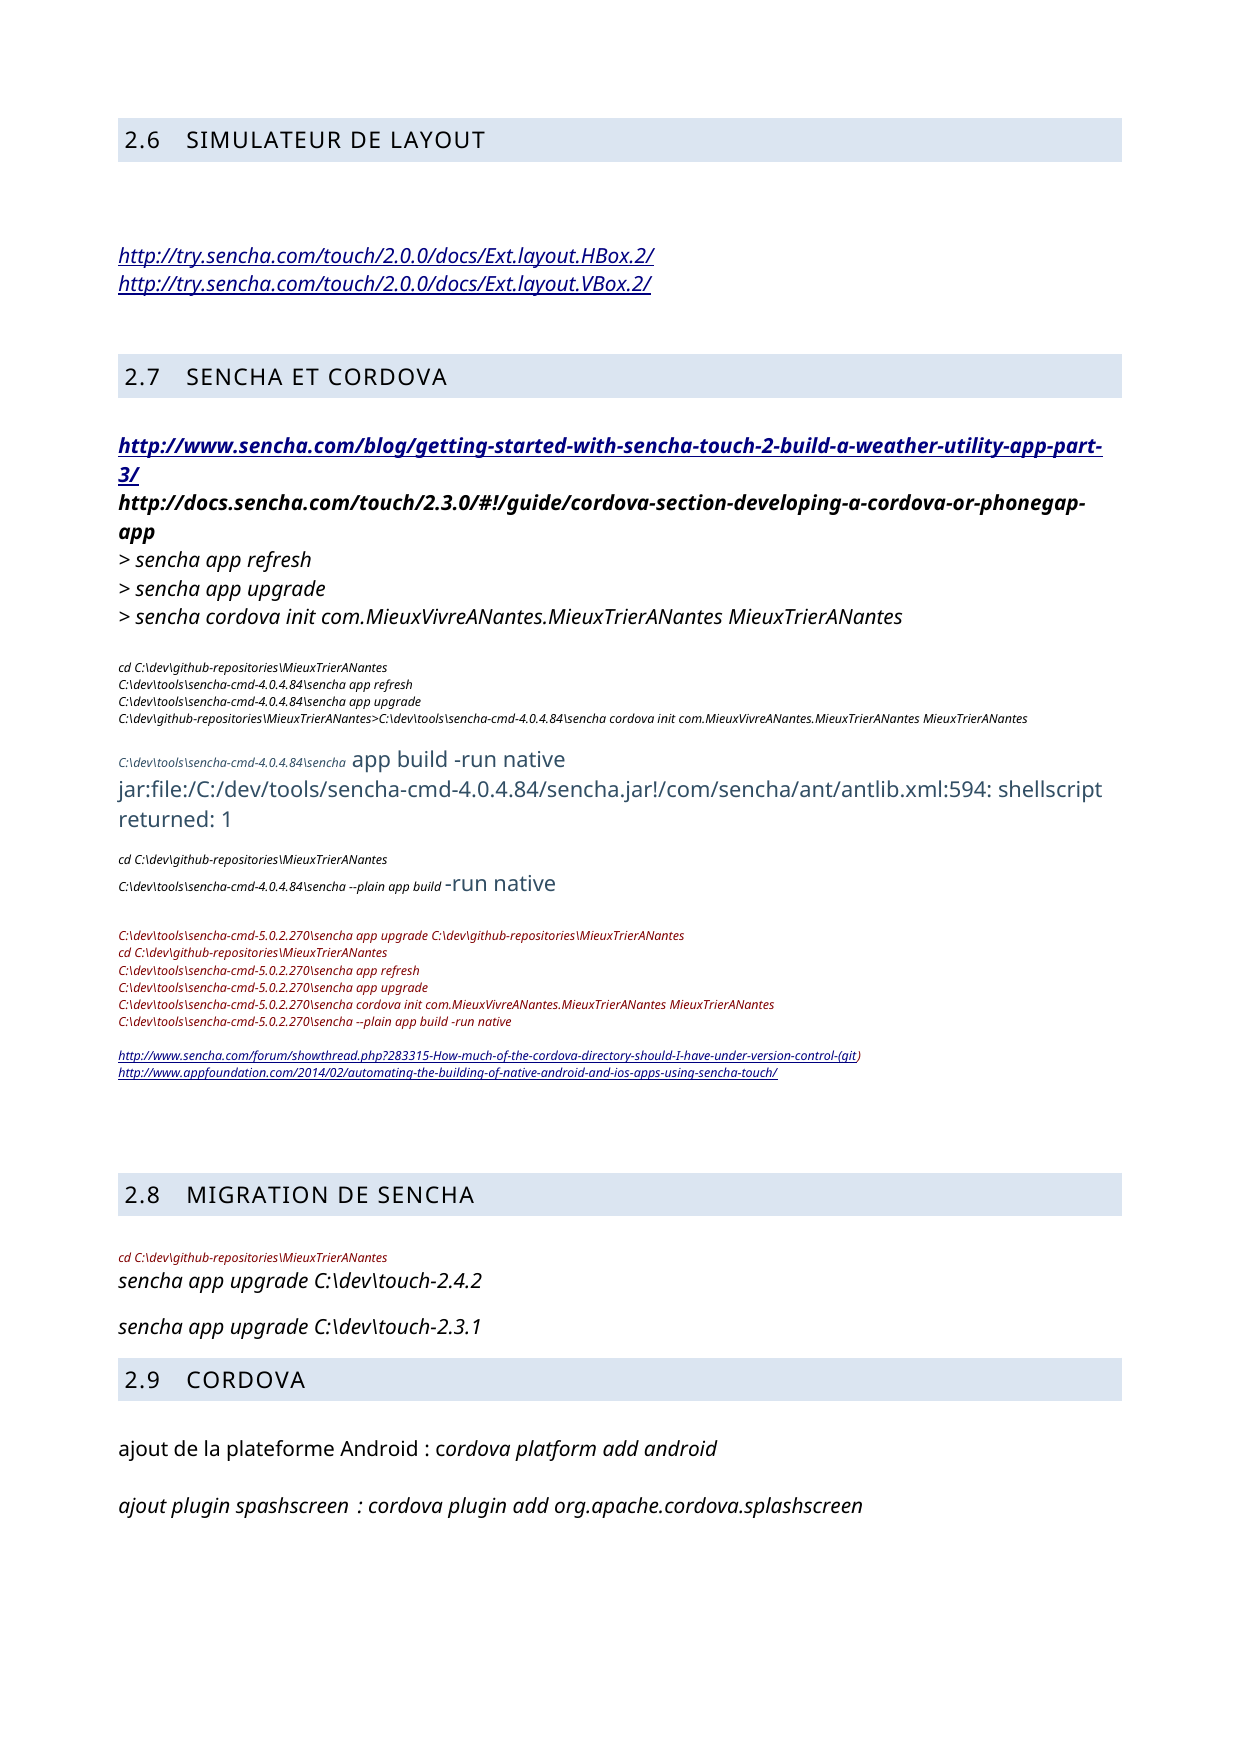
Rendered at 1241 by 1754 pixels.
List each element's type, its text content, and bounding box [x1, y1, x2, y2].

text C:\dev\tools\sencha-cmd-5.0.2.270\sencha app upgrade [118, 979, 1122, 996]
text > sencha cordova init com.MieuxVivreANantes.MieuxTrierANantes MieuxTrierANantes [118, 602, 1122, 631]
text sencha app upgrade C:\dev\touch-2.4.2 [118, 1267, 1122, 1295]
text cd C:\dev\github-repositories\MieuxTrierANantes [118, 659, 1122, 676]
text cd C:\dev\github-repositories\MieuxTrierANantes [118, 944, 1122, 962]
text ajout plugin spashscreen : cordova plugin add org.apache.cordova.splashscreen [118, 1491, 1122, 1520]
text ajout de la plateforme Android : cordova platform add android [118, 1434, 1122, 1463]
text C:\dev\tools\sencha-cmd-5.0.2.270\sencha --plain app build -run native [118, 1013, 1122, 1030]
text cd C:\dev\github-repositories\MieuxTrierANantes [118, 851, 1122, 868]
text cd C:\dev\github-repositories\MieuxTrierANantes [118, 1249, 1122, 1267]
text > sencha app refresh [118, 545, 1122, 574]
text C:\dev\tools\sencha-cmd-4.0.4.84\sencha app refresh [118, 676, 1122, 693]
text http://www.sencha.com/forum/showthread.php?283315-How-much-of-the-cordova-directory-should-I-have-under-version-control-(git) [118, 1047, 1122, 1064]
text sencha app upgrade C:\dev\touch-2.3.1 [118, 1312, 1122, 1341]
subtitle Migration de sencha [124, 1179, 1116, 1210]
text C:\dev\tools\sencha-cmd-4.0.4.84\sencha --plain app build -run native [118, 868, 1122, 898]
text C:\dev\tools\sencha-cmd-4.0.4.84\sencha app build -run native [118, 744, 1122, 774]
text http://try.sencha.com/touch/2.0.0/docs/Ext.layout.VBox.2/ [118, 269, 1122, 298]
text C:\dev\github-repositories\MieuxTrierANantes>C:\dev\tools\sencha-cmd-4.0.4.84\sencha cordova init com.MieuxVivreANantes.MieuxTrierANantes MieuxTrierANantes [118, 710, 1122, 727]
subtitle Sencha et Cordova [124, 361, 1116, 392]
text C:\dev\tools\sencha-cmd-4.0.4.84\sencha app upgrade [118, 693, 1122, 710]
text jar:file:/C:/dev/tools/sencha-cmd-4.0.4.84/sencha.jar!/com/sencha/ant/antlib.xml:594: shellscript returned: 1 [118, 774, 1122, 834]
text http://try.sencha.com/touch/2.0.0/docs/Ext.layout.HBox.2/ [118, 241, 1122, 269]
text C:\dev\tools\sencha-cmd-5.0.2.270\sencha app refresh [118, 962, 1122, 979]
text http://www.sencha.com/blog/getting-started-with-sencha-touch-2-build-a-weather-utility-app-part-3/ [118, 431, 1122, 488]
text C:\dev\tools\sencha-cmd-5.0.2.270\sencha cordova init com.MieuxVivreANantes.MieuxTrierANantes MieuxTrierANantes [118, 996, 1122, 1013]
text http://docs.sencha.com/touch/2.3.0/#!/guide/cordova-section-developing-a-cordova-or-phonegap-app [118, 488, 1122, 545]
text > sencha app upgrade [118, 574, 1122, 602]
subtitle Cordova [124, 1364, 1116, 1395]
subtitle Simulateur de layout [124, 124, 1116, 156]
text C:\dev\tools\sencha-cmd-5.0.2.270\sencha app upgrade C:\dev\github-repositories\MieuxTrierANantes [118, 927, 1122, 944]
text http://www.appfoundation.com/2014/02/automating-the-building-of-native-android-and-ios-apps-using-sencha-touch/ [118, 1064, 1122, 1081]
